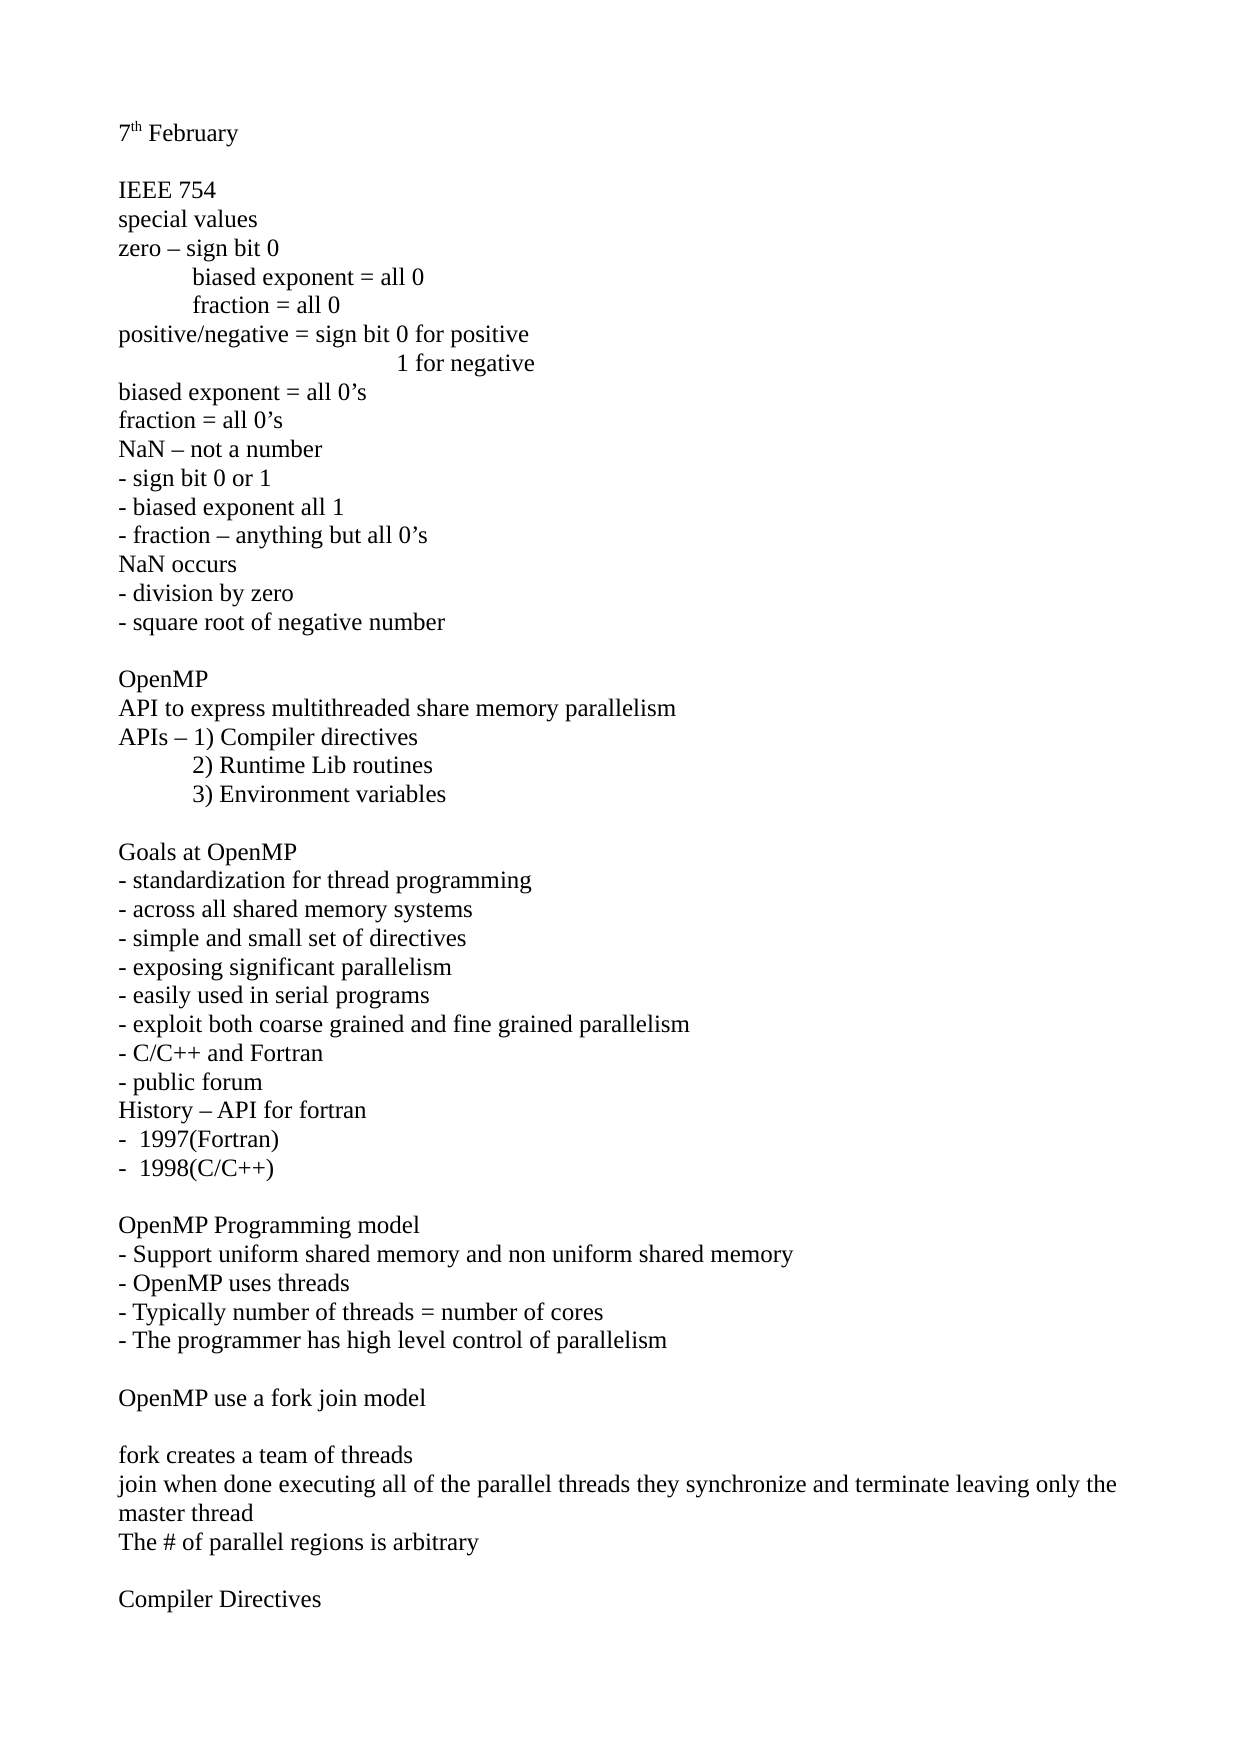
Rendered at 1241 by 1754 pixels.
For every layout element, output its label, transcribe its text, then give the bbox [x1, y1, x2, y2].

text - The programmer has high level control of parallelism [118, 1326, 1122, 1354]
text 2) Runtime Lib routines [118, 751, 1122, 779]
text NaN occurs [118, 549, 1122, 578]
text - C/C++ and Fortran [118, 1038, 1122, 1067]
text NaN – not a number [118, 434, 1122, 463]
text - standardization for thread programming [118, 866, 1122, 894]
text - Support uniform shared memory and non uniform shared memory [118, 1239, 1122, 1268]
text biased exponent = all 0’s [118, 377, 1122, 406]
text Compiler Directives [118, 1584, 1122, 1613]
text - fraction – anything but all 0’s [118, 521, 1122, 549]
text The # of parallel regions is arbitrary [118, 1527, 1122, 1556]
text - easily used in serial programs [118, 981, 1122, 1009]
text positive/negative = sign bit 0 for positive [118, 319, 1122, 348]
text - 1998(C/C++) [118, 1153, 1122, 1182]
text fraction = all 0 [118, 291, 1122, 319]
text fork creates a team of threads [118, 1441, 1122, 1469]
text - simple and small set of directives [118, 923, 1122, 952]
text - 1997(Fortran) [118, 1124, 1122, 1153]
text - across all shared memory systems [118, 894, 1122, 923]
text - sign bit 0 or 1 [118, 463, 1122, 492]
text Goals at OpenMP [118, 837, 1122, 866]
text API to express multithreaded share memory parallelism [118, 693, 1122, 722]
text APIs – 1) Compiler directives [118, 722, 1122, 751]
text - exposing significant parallelism [118, 952, 1122, 981]
text - OpenMP uses threads [118, 1268, 1122, 1297]
text fraction = all 0’s [118, 406, 1122, 434]
text 1 for negative [118, 348, 1122, 377]
text OpenMP use a fork join model [118, 1383, 1122, 1412]
text zero – sign bit 0 [118, 233, 1122, 262]
text - division by zero [118, 578, 1122, 607]
text join when done executing all of the parallel threads they synchronize and terminate leaving only the master thread [118, 1469, 1122, 1527]
text - biased exponent all 1 [118, 492, 1122, 521]
text History – API for fortran [118, 1096, 1122, 1124]
text - public forum [118, 1067, 1122, 1096]
text - exploit both coarse grained and fine grained parallelism [118, 1009, 1122, 1038]
text - square root of negative number [118, 607, 1122, 636]
text special values [118, 204, 1122, 233]
text - Typically number of threads = number of cores [118, 1297, 1122, 1326]
text OpenMP [118, 664, 1122, 693]
text 3) Environment variables [118, 779, 1122, 808]
text OpenMP Programming model [118, 1211, 1122, 1239]
text 7th February [118, 118, 1122, 147]
text IEEE 754 [118, 176, 1122, 204]
text biased exponent = all 0 [118, 262, 1122, 291]
